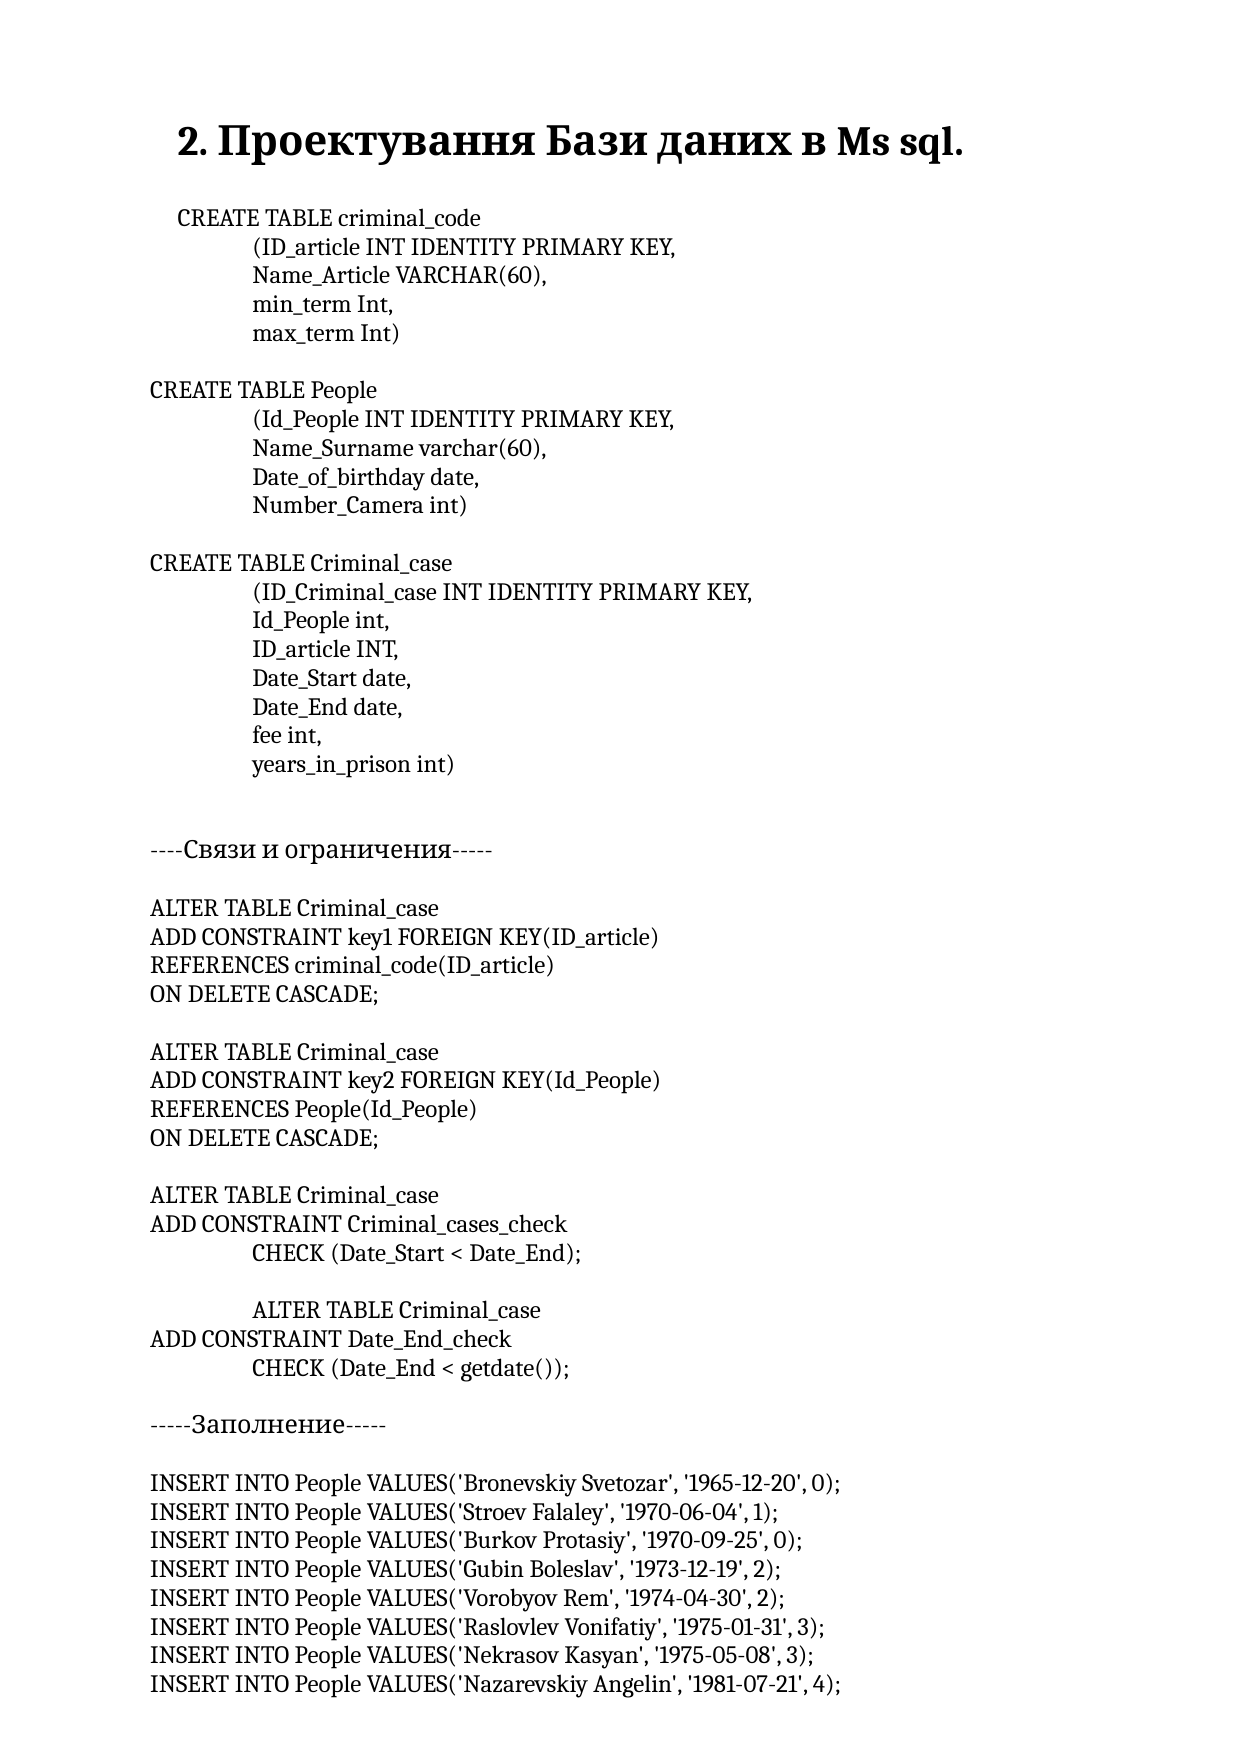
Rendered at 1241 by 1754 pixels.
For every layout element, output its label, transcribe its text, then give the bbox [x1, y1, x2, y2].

text CHECK (Date_End < getdate()); [150, 1354, 1152, 1383]
text ON DELETE CASCADE; [150, 980, 1152, 1009]
text INSERT INTO People VALUES('Vorobyov Rem', '1974-04-30', 2); [150, 1584, 1152, 1613]
text REFERENCES People(Id_People) [150, 1095, 1152, 1124]
text 2. Проектування Бази даних в Ms sql. [177, 118, 1152, 166]
text ALTER TABLE Criminal_case [150, 1296, 1152, 1325]
text ALTER TABLE Criminal_case [150, 894, 1152, 923]
text ADD CONSTRAINT Date_End_check [150, 1325, 1152, 1354]
text ADD CONSTRAINT Criminal_cases_check [150, 1210, 1152, 1239]
text Date_of_birthday date, [150, 463, 1152, 491]
text CHECK (Date_Start < Date_End); [150, 1239, 1152, 1268]
text Id_People int, [150, 606, 1152, 635]
text INSERT INTO People VALUES('Gubin Boleslav', '1973-12-19', 2); [150, 1555, 1152, 1584]
text Name_Article VARCHAR(60), [150, 261, 1152, 290]
text ID_article INT, [150, 635, 1152, 664]
text ON DELETE CASCADE; [150, 1124, 1152, 1153]
text CREATE TABLE criminal_code [150, 204, 1152, 233]
text max_term Int) [150, 319, 1152, 348]
text INSERT INTO People VALUES('Stroev Falaley', '1970-06-04', 1); [150, 1498, 1152, 1526]
text CREATE TABLE Criminal_case [150, 549, 1152, 578]
text fee int, [150, 721, 1152, 750]
text Date_End date, [150, 693, 1152, 721]
text CREATE TABLE People [150, 376, 1152, 405]
text INSERT INTO People VALUES('Nekrasov Kasyan', '1975-05-08', 3); [150, 1641, 1152, 1670]
text INSERT INTO People VALUES('Bronevskiy Svetozar', '1965-12-20', 0); [150, 1469, 1152, 1498]
text ADD CONSTRAINT key2 FOREIGN KEY(Id_People) [150, 1066, 1152, 1095]
text (Id_People INT IDENTITY PRIMARY KEY, [150, 405, 1152, 434]
text ----Связи и ограничения----- [150, 836, 1152, 865]
text ALTER TABLE Criminal_case [150, 1038, 1152, 1066]
text Name_Surname varchar(60), [150, 434, 1152, 463]
text ADD CONSTRAINT key1 FOREIGN KEY(ID_article) [150, 923, 1152, 951]
text Number_Camera int) [150, 491, 1152, 520]
text INSERT INTO People VALUES('Raslovlev Vonifatiy', '1975-01-31', 3); [150, 1613, 1152, 1641]
text (ID_article INT IDENTITY PRIMARY KEY, [150, 233, 1152, 261]
text ALTER TABLE Criminal_case [150, 1181, 1152, 1210]
text INSERT INTO People VALUES('Nazarevskiy Angelin', '1981-07-21', 4); [150, 1670, 1152, 1699]
text REFERENCES criminal_code(ID_article) [150, 951, 1152, 980]
text min_term Int, [150, 290, 1152, 319]
text INSERT INTO People VALUES('Burkov Protasiy', '1970-09-25', 0); [150, 1526, 1152, 1555]
text Date_Start date, [150, 664, 1152, 693]
text (ID_Criminal_case INT IDENTITY PRIMARY KEY, [150, 578, 1152, 606]
text years_in_prison int) [150, 750, 1152, 779]
text -----Заполнение----- [150, 1411, 1152, 1440]
